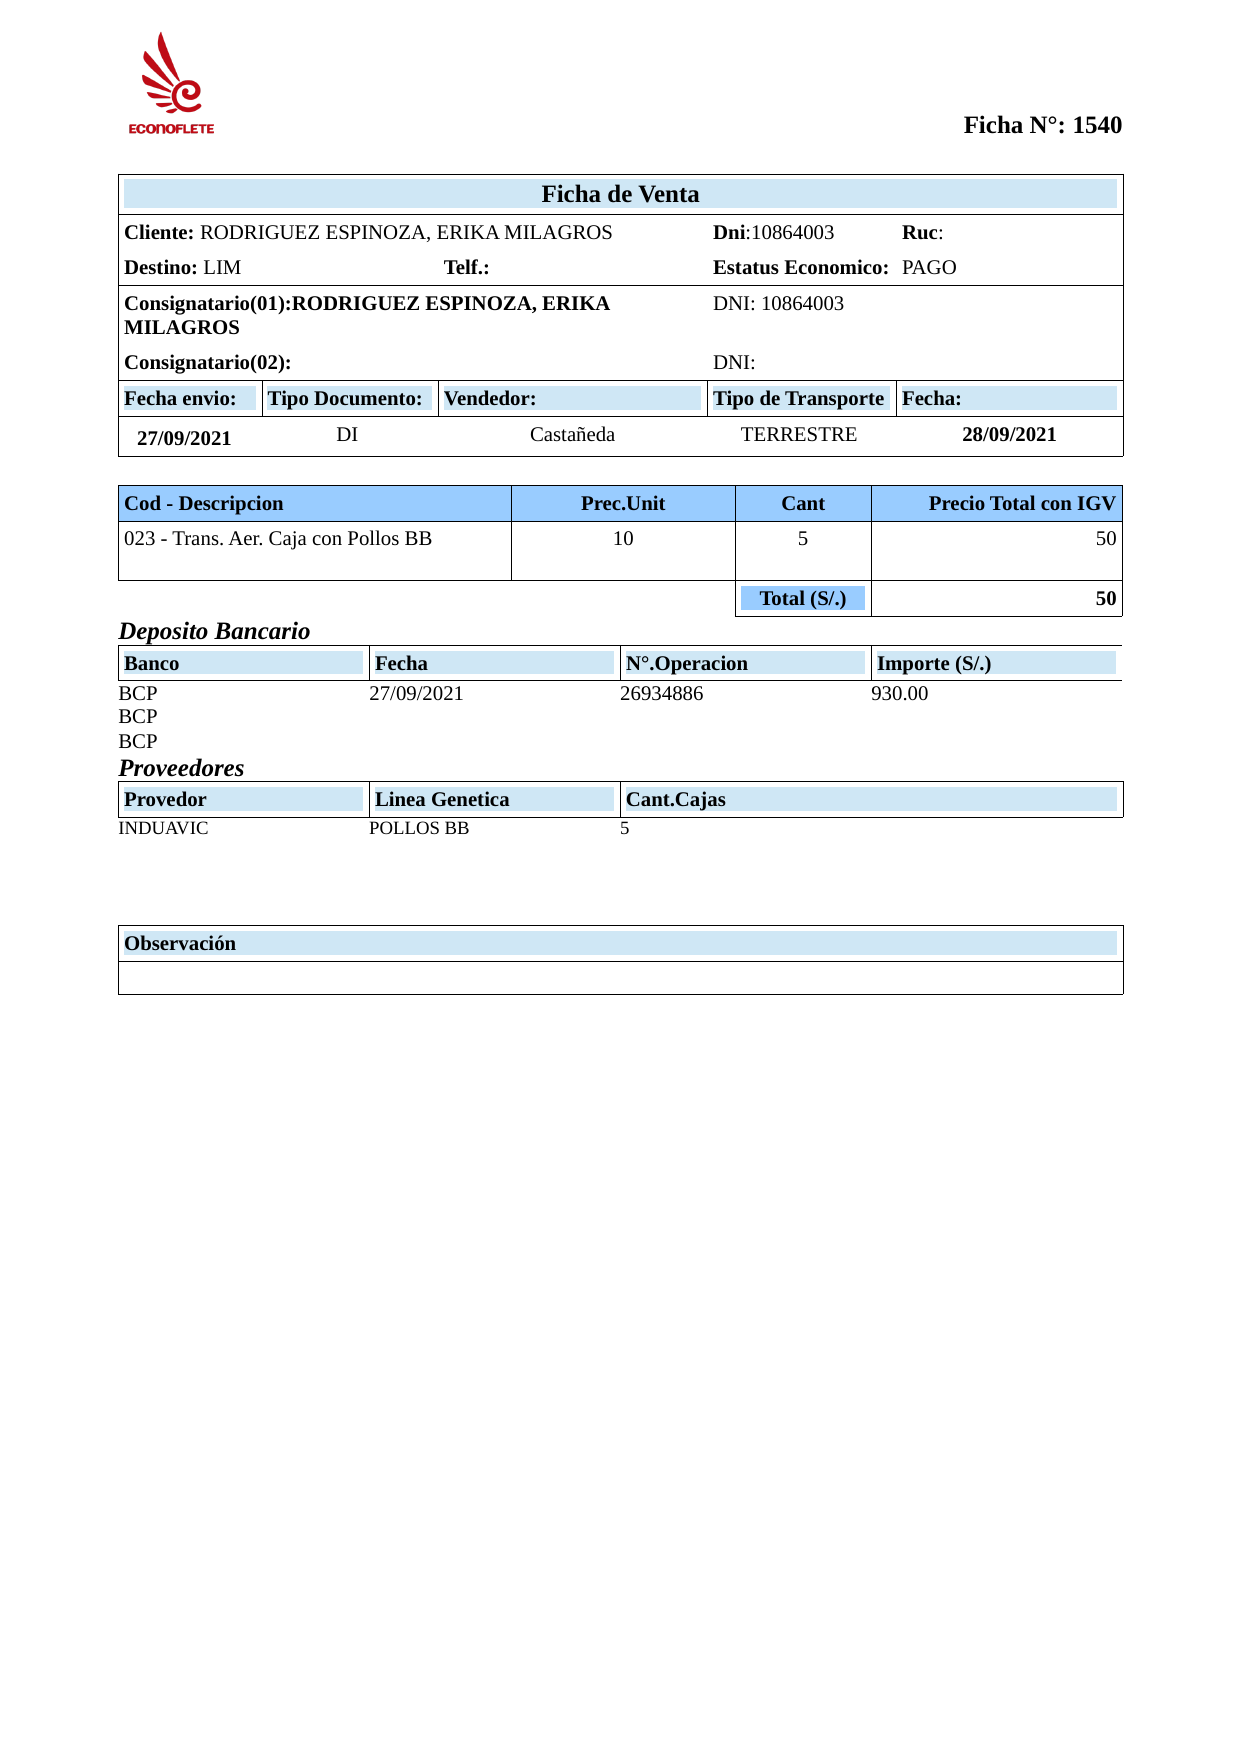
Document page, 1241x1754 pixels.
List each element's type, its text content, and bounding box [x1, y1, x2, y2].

table_cell POLLOS BB [369, 818, 620, 839]
table_cell Tipo Documento: [263, 381, 438, 416]
table_cell [620, 903, 1123, 925]
table_cell Destino: LIM [119, 249, 438, 285]
table_cell [369, 860, 620, 882]
table_cell Dni:10864003 [707, 215, 896, 249]
table_cell [369, 839, 620, 860]
table_header Importe (S/.) [872, 646, 1122, 680]
table_header Fecha [370, 646, 620, 680]
table_cell [119, 962, 1123, 994]
table_header Cant [736, 486, 871, 521]
table_cell Vendedor: [439, 381, 707, 416]
table_cell Fecha envio: [119, 381, 262, 416]
table_cell [511, 581, 735, 616]
table_cell BCP [118, 681, 369, 704]
table_header N°.Operacion [621, 646, 871, 680]
table_cell 10 [512, 522, 735, 580]
table_cell [369, 729, 620, 753]
table_cell 27/09/2021 [369, 681, 620, 704]
table_header Banco [119, 646, 369, 680]
table_cell Castañeda [438, 417, 707, 456]
table_header Prec.Unit [512, 486, 735, 521]
table_cell [118, 860, 369, 882]
table_cell [620, 729, 871, 753]
table_cell 28/09/2021 [896, 417, 1123, 456]
table_cell DNI: [707, 345, 1123, 380]
table_cell Fecha: [897, 381, 1123, 416]
table_cell [369, 903, 620, 925]
table_cell 5 [620, 818, 1123, 839]
table_cell BCP [118, 729, 369, 753]
table_cell BCP [118, 705, 369, 728]
table_header Linea Genetica [370, 782, 620, 817]
table_cell [118, 903, 369, 925]
table_header Ficha de Venta [119, 175, 1123, 214]
table_cell 50 [872, 581, 1122, 616]
table_cell Consignatario(01):RODRIGUEZ ESPINOZA, ERIKA MILAGROS [119, 286, 707, 344]
table_cell [871, 705, 1122, 728]
table_cell [620, 705, 871, 728]
table_header Provedor [119, 782, 369, 817]
table_cell [871, 729, 1122, 753]
table_header Cant.Cajas [621, 782, 1123, 817]
table_cell [620, 882, 1123, 903]
table_cell 50 [872, 522, 1122, 580]
table_header Observación [119, 926, 1123, 961]
table_cell INDUAVIC [118, 818, 369, 839]
table_cell 5 [736, 522, 871, 580]
table_cell 930.00 [871, 681, 1122, 704]
table_cell DNI: 10864003 [707, 286, 1123, 344]
text Deposito Bancario [118, 616, 1122, 645]
table_cell Cliente: RODRIGUEZ ESPINOZA, ERIKA MILAGROS [119, 215, 707, 249]
table_cell 27/09/2021 [119, 417, 262, 456]
table_cell Total (S/.) [736, 581, 871, 616]
table_cell [620, 839, 1123, 860]
table_cell TERRESTRE [707, 417, 896, 456]
table_cell Tipo de Transporte [708, 381, 896, 416]
table_cell [118, 882, 369, 903]
table_cell Consignatario(02): [119, 345, 707, 380]
table_cell Telf.: [438, 249, 707, 285]
table_header Precio Total con IGV [872, 486, 1122, 521]
table_cell [118, 581, 511, 616]
table_cell [620, 860, 1123, 882]
table_cell [369, 705, 620, 728]
table_cell [118, 839, 369, 860]
table_cell PAGO [896, 249, 1123, 285]
table_cell Ruc: [896, 215, 1123, 249]
text Proveedores [118, 753, 1122, 781]
table_cell 26934886 [620, 681, 871, 704]
table_cell Estatus Economico: [707, 249, 896, 285]
picture [118, 31, 225, 134]
table_cell 023 - Trans. Aer. Caja con Pollos BB [119, 522, 511, 580]
table_cell DI [262, 417, 438, 456]
table_cell [369, 882, 620, 903]
table_header Cod - Descripcion [119, 486, 511, 521]
